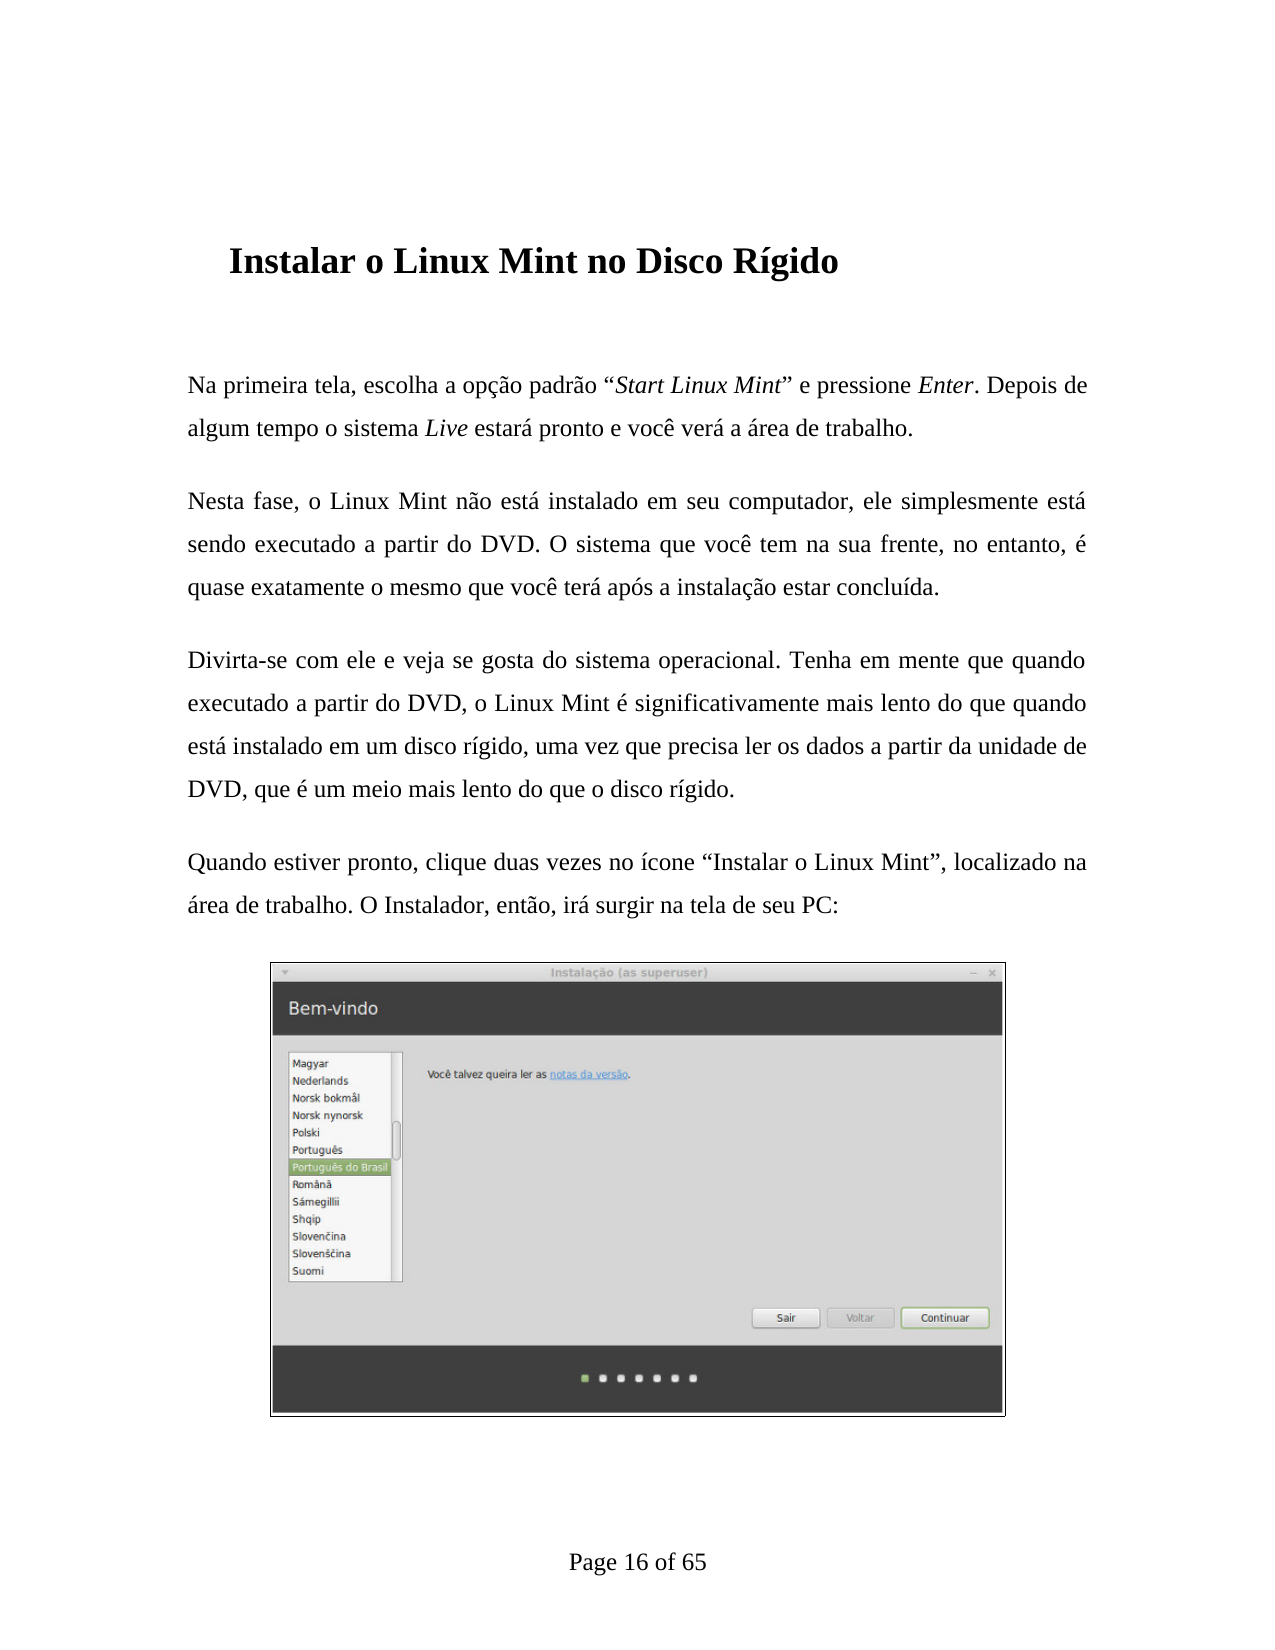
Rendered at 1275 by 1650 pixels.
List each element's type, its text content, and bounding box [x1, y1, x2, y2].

picture [272, 964, 1003, 1413]
text Quando estiver pronto, clique duas vezes no ícone “Instalar o Linux Mint”, localizado na área de trabalho. O Instalador, então, irá surgir na tela de seu PC: [187, 847, 1087, 919]
subtitle Instalar o Linux Mint no Disco Rígido [187, 238, 1087, 282]
text Na primeira tela, escolha a opção padrão “Start Linux Mint” e pressione Enter. Depois de algum tempo o sistema Live estará pronto e você verá a área de trabalho. [187, 370, 1087, 442]
text Nesta fase, o Linux Mint não está instalado em seu computador, ele simplesmente está sendo executado a partir do DVD. O sistema que você tem na sua frente, no entanto, é quase exatamente o mesmo que você terá após a instalação estar concluída. [187, 486, 1087, 601]
text Divirta-se com ele e veja se gosta do sistema operacional. Tenha em mente que quando executado a partir do DVD, o Linux Mint é significativamente mais lento do que quando está instalado em um disco rígido, uma vez que precisa ler os dados a partir da unidade de DVD, que é um meio mais lento do que o disco rígido. [187, 645, 1087, 803]
